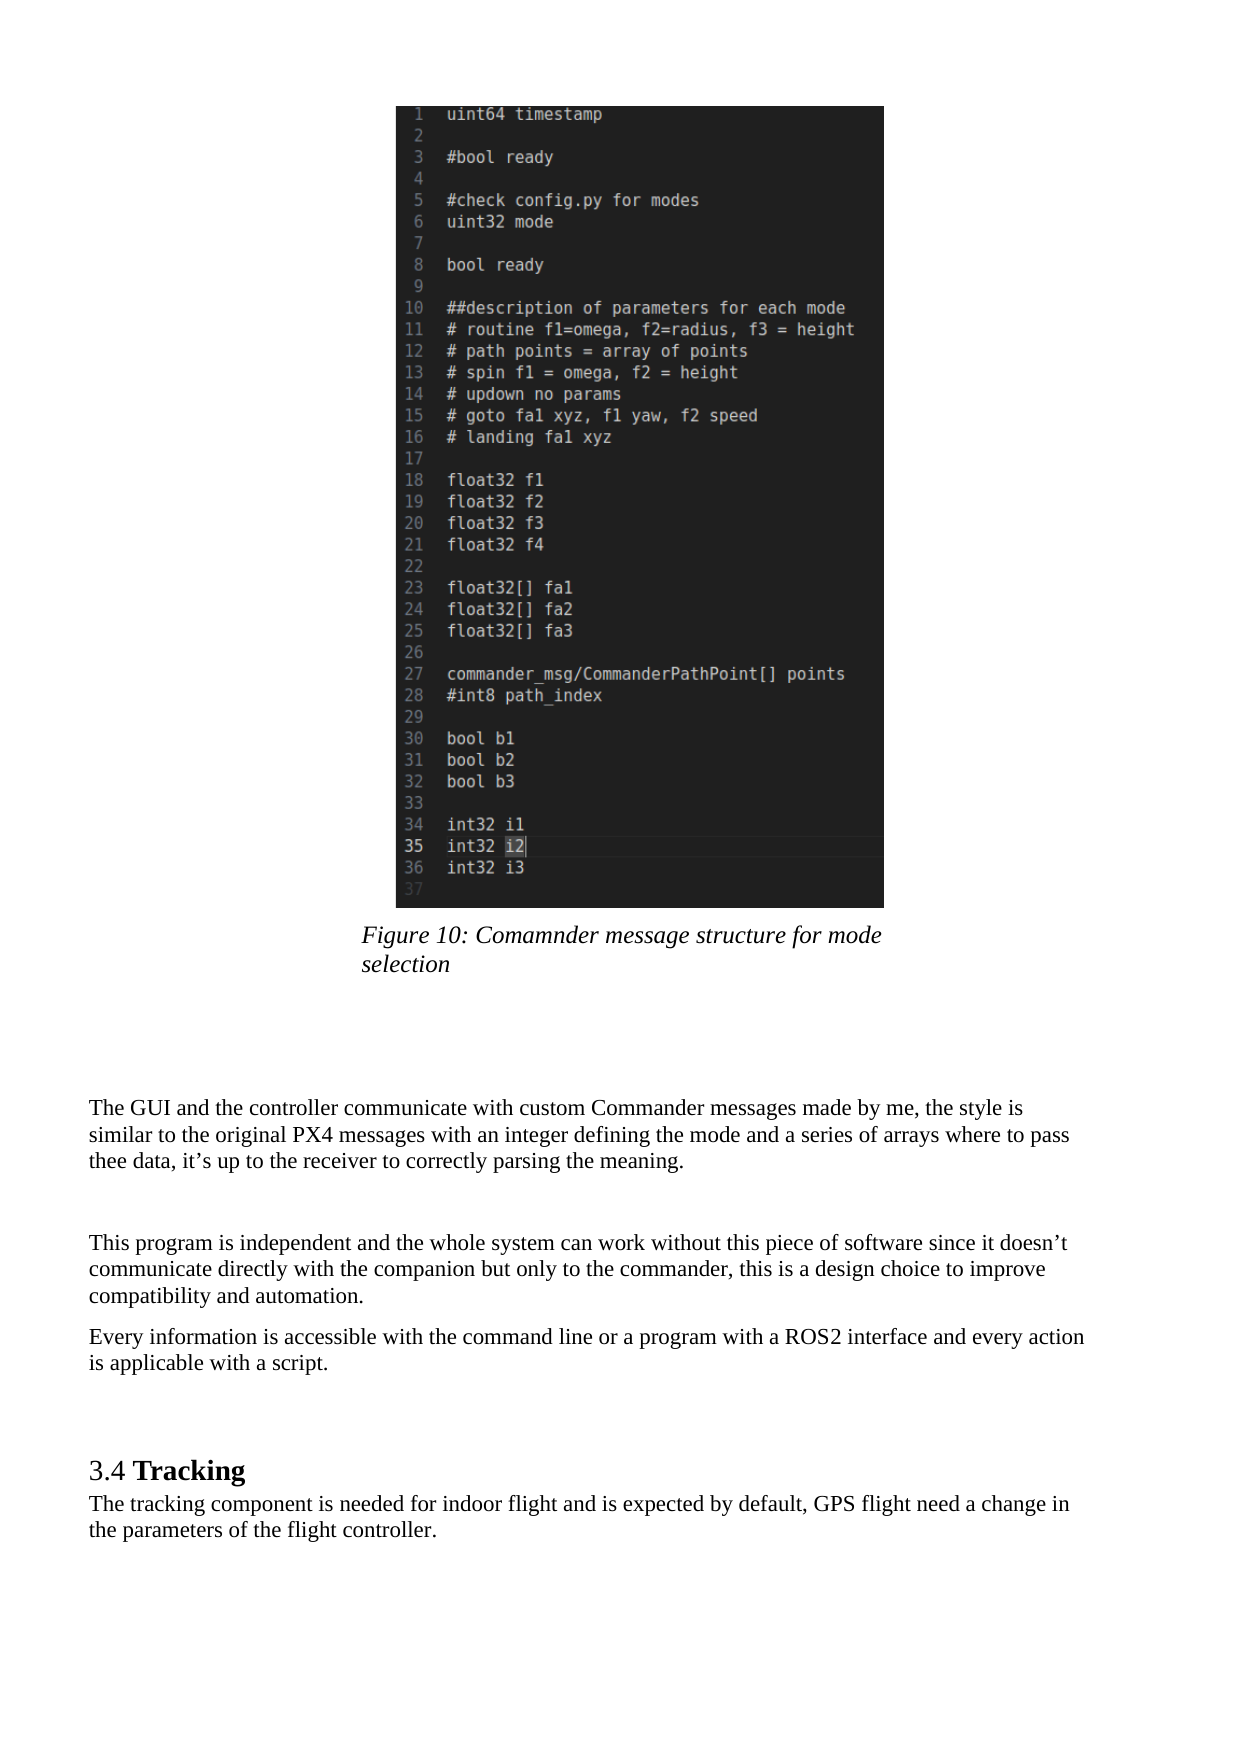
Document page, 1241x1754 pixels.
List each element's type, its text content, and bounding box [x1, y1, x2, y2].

list The tracking component is needed for indoor flight and is expected by default, GPS flight need a change in the parameters of the flight controller. [0, 1490, 1092, 1543]
list This program is independent and the whole system can work without this piece of software since it doesn’t communicate directly with the companion but only to the commander, this is a design choice to improve compatibility and automation. [0, 1229, 1092, 1308]
picture [395, 106, 884, 908]
list Every information is accessible with the command line or a program with a ROS2 interface and every action is applicable with a script. [0, 1323, 1092, 1375]
list Figure 10: Comamnder message structure for mode selection [361, 104, 922, 978]
subtitle 3.4 Tracking [89, 1453, 1092, 1487]
list The GUI and the controller communicate with custom Commander messages made by me, the style is similar to the original PX4 messages with an integer defining the mode and a series of arrays where to pass thee data, it’s up to the receiver to correctly parsing the meaning. [0, 1094, 1092, 1173]
